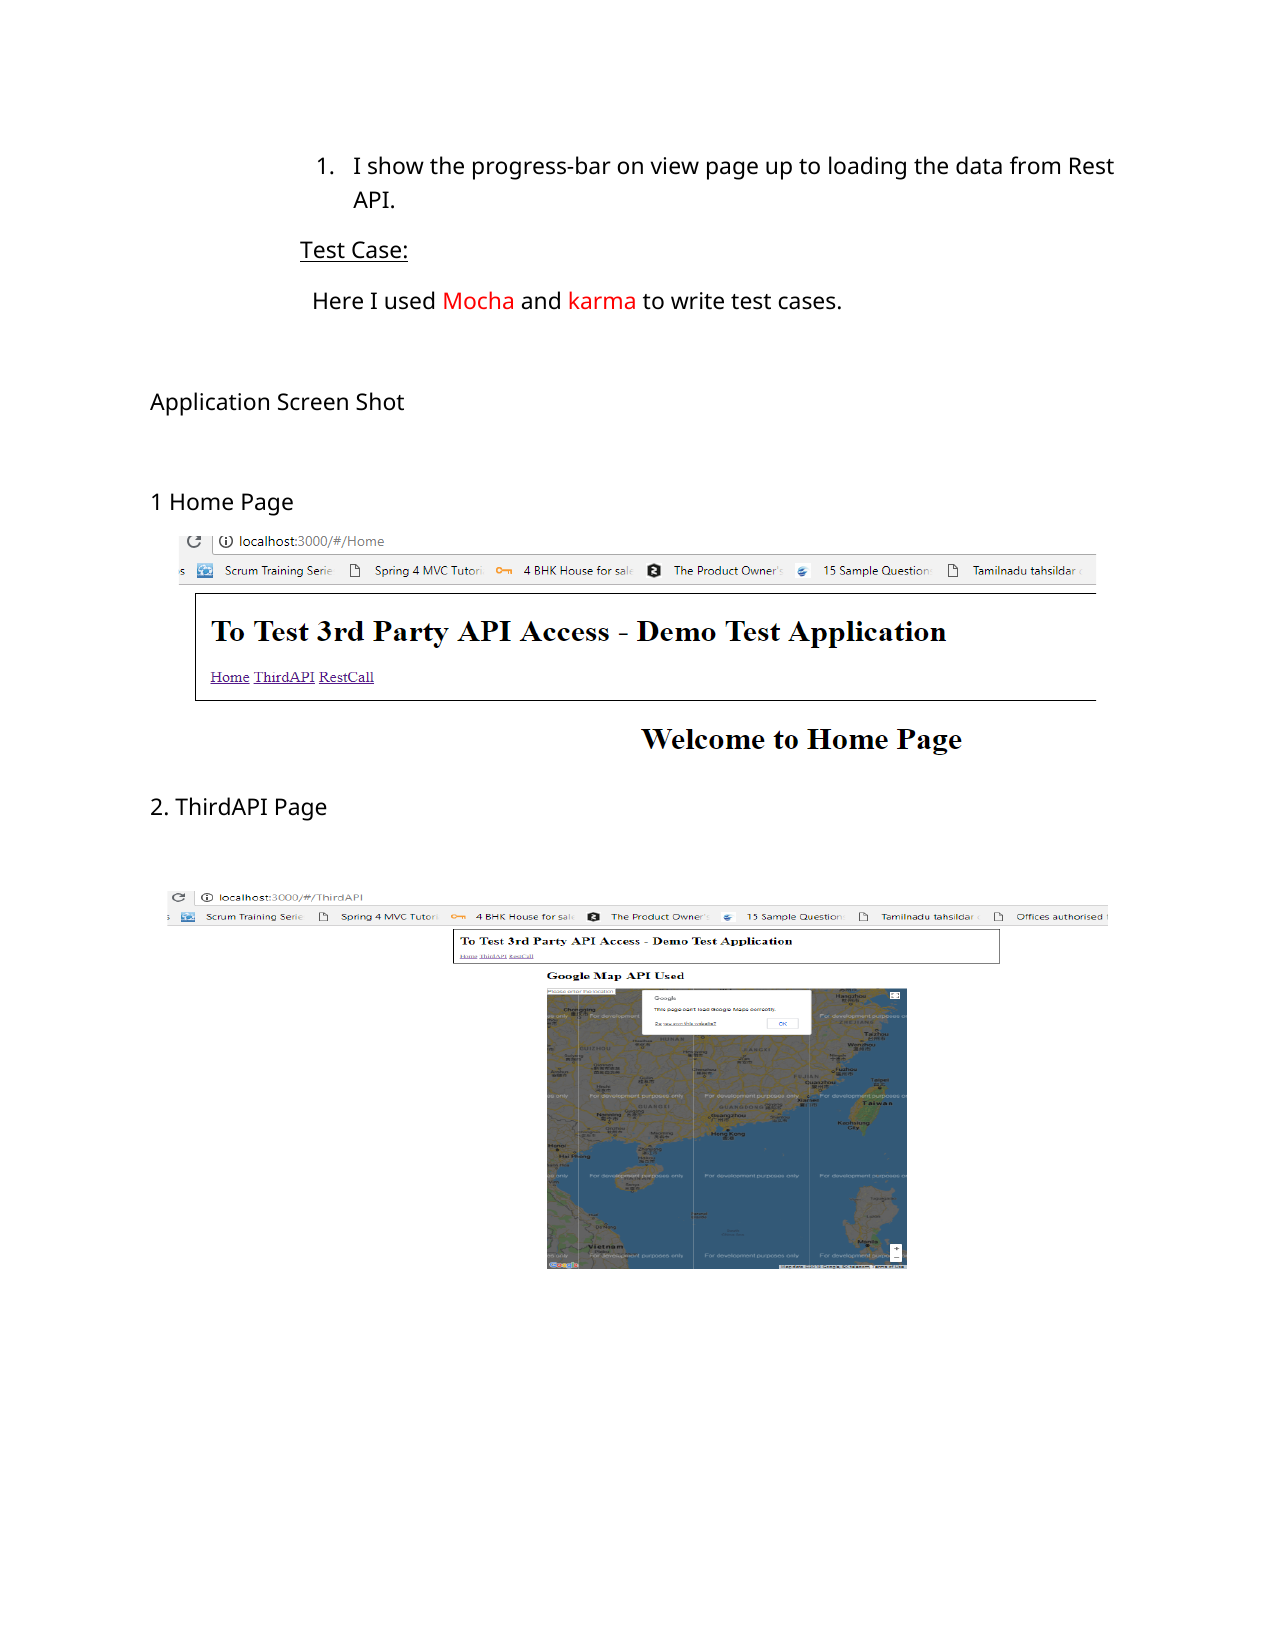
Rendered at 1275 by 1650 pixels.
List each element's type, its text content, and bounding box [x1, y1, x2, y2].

picture [167, 891, 1108, 1297]
text Application Screen Shot [150, 385, 1125, 417]
text Test Case: [300, 234, 1125, 265]
list I show the progress-bar on view page up to loading the data from Rest API. [316, 150, 1125, 215]
text 1 Home Page [150, 486, 1125, 517]
picture [178, 536, 1097, 789]
text 2. ThirdAPI Page [150, 537, 1125, 822]
text Here I used Mocha and karma to write test cases. [300, 284, 1125, 316]
